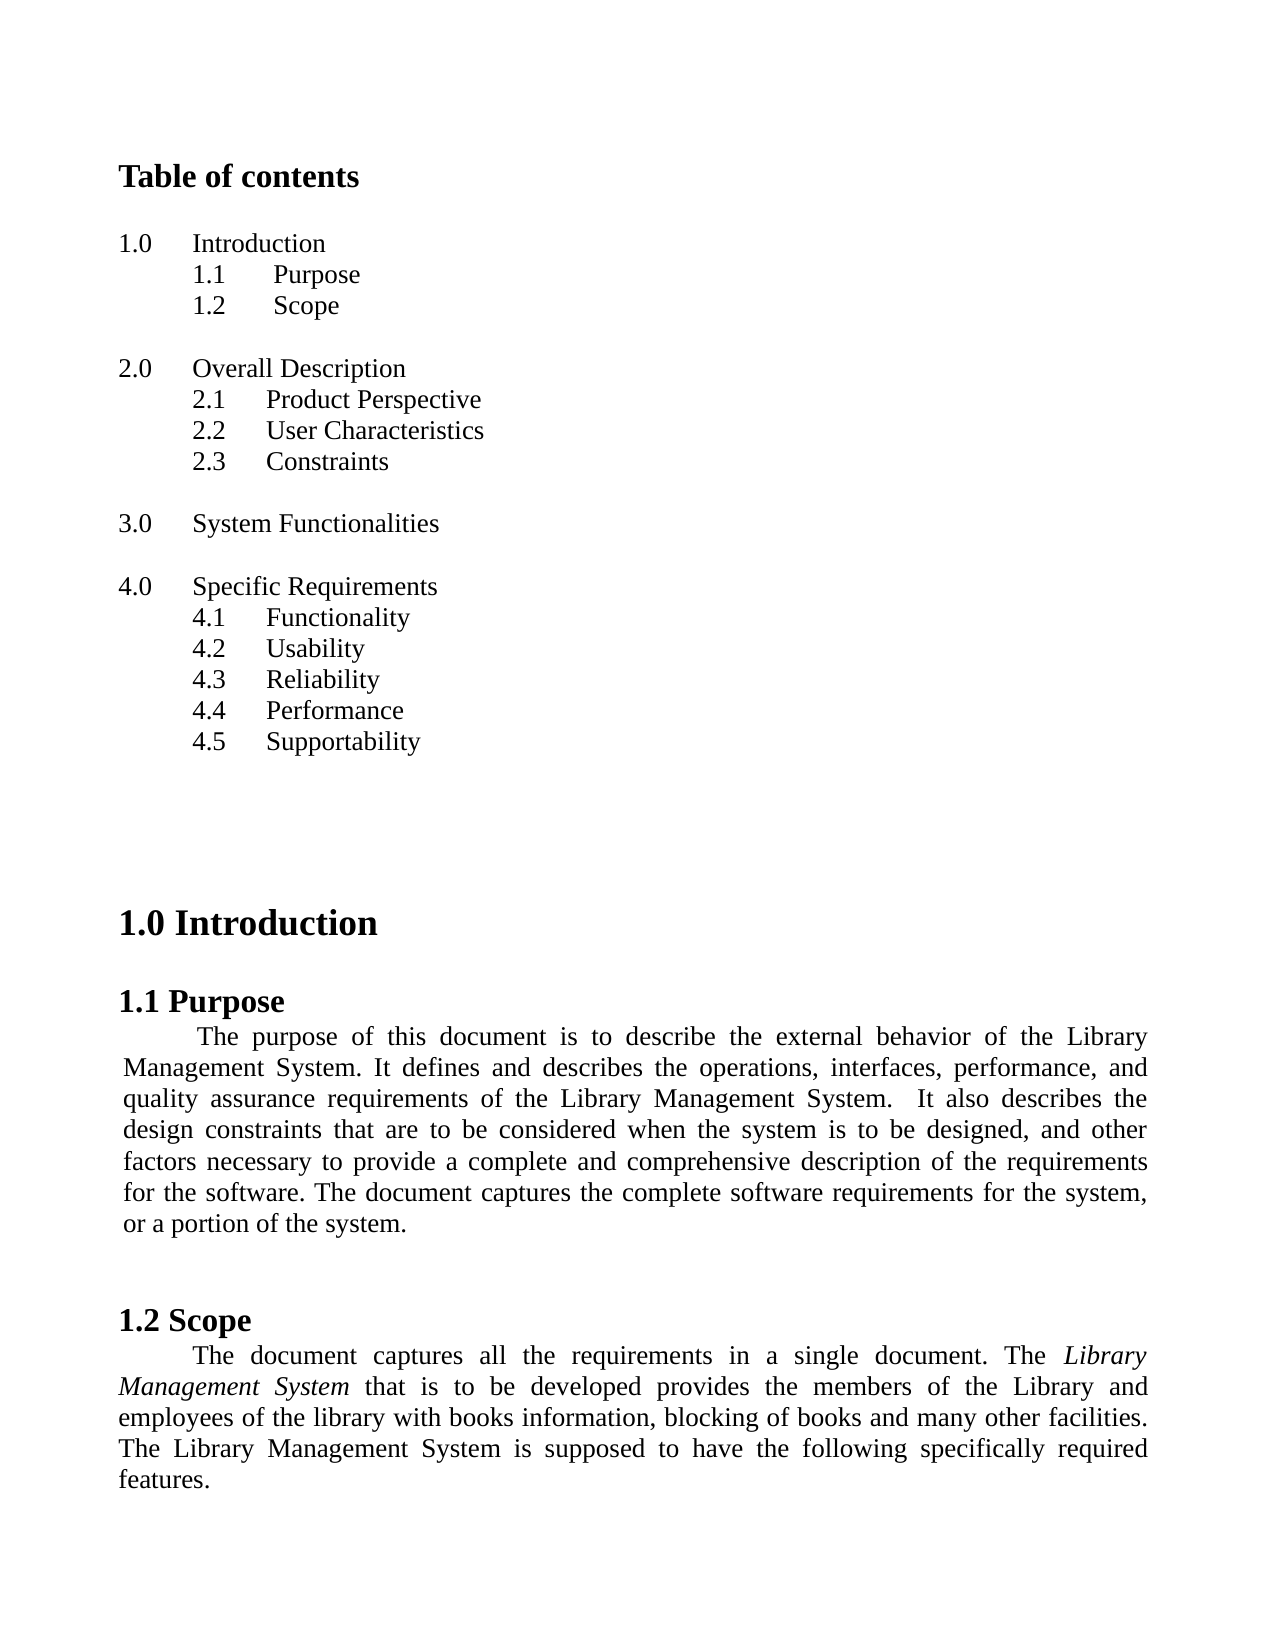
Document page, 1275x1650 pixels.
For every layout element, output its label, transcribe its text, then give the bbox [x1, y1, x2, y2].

list 2.2 User Characteristics [118, 414, 1157, 445]
list 2.3 Constraints [118, 445, 1157, 476]
list 1.1 Purpose [118, 258, 1157, 289]
list 4.3 Reliability [118, 663, 1157, 694]
list 1.2 Scope [118, 289, 1157, 321]
list 4.5 Supportability [118, 725, 1157, 757]
list The document captures all the requirements in a single document. The Library Management System that is to be developed provides the members of the Library and employees of the library with books information, blocking of books and many other facilities. The Library Management System is supposed to have the following specifically required features. [118, 1339, 1149, 1494]
text The purpose of this document is to describe the external behavior of the Library Management System. It defines and describes the operations, interfaces, performance, and quality assurance requirements of the Library Management System. It also describes the design constraints that are to be considered when the system is to be designed, and other factors necessary to provide a complete and comprehensive description of the requirements for the software. The document captures the complete software requirements for the system, or a portion of the system. [123, 1020, 1149, 1238]
list 4.4 Performance [118, 694, 1157, 725]
list 1.2 Scope [118, 1300, 1149, 1339]
list Specific Requirements [118, 570, 1157, 601]
list Introduction [118, 227, 1157, 258]
list 4.2 Usability [118, 632, 1157, 663]
list 2.1 Product Perspective [118, 383, 1157, 414]
list 1.1 Purpose [118, 982, 1157, 1020]
list System Functionalities [118, 507, 1157, 538]
list 1.0 Introduction [118, 900, 1157, 943]
list 4.1 Functionality [118, 601, 1157, 632]
text Table of contents [118, 156, 1157, 196]
list Overall Description [118, 352, 1157, 383]
